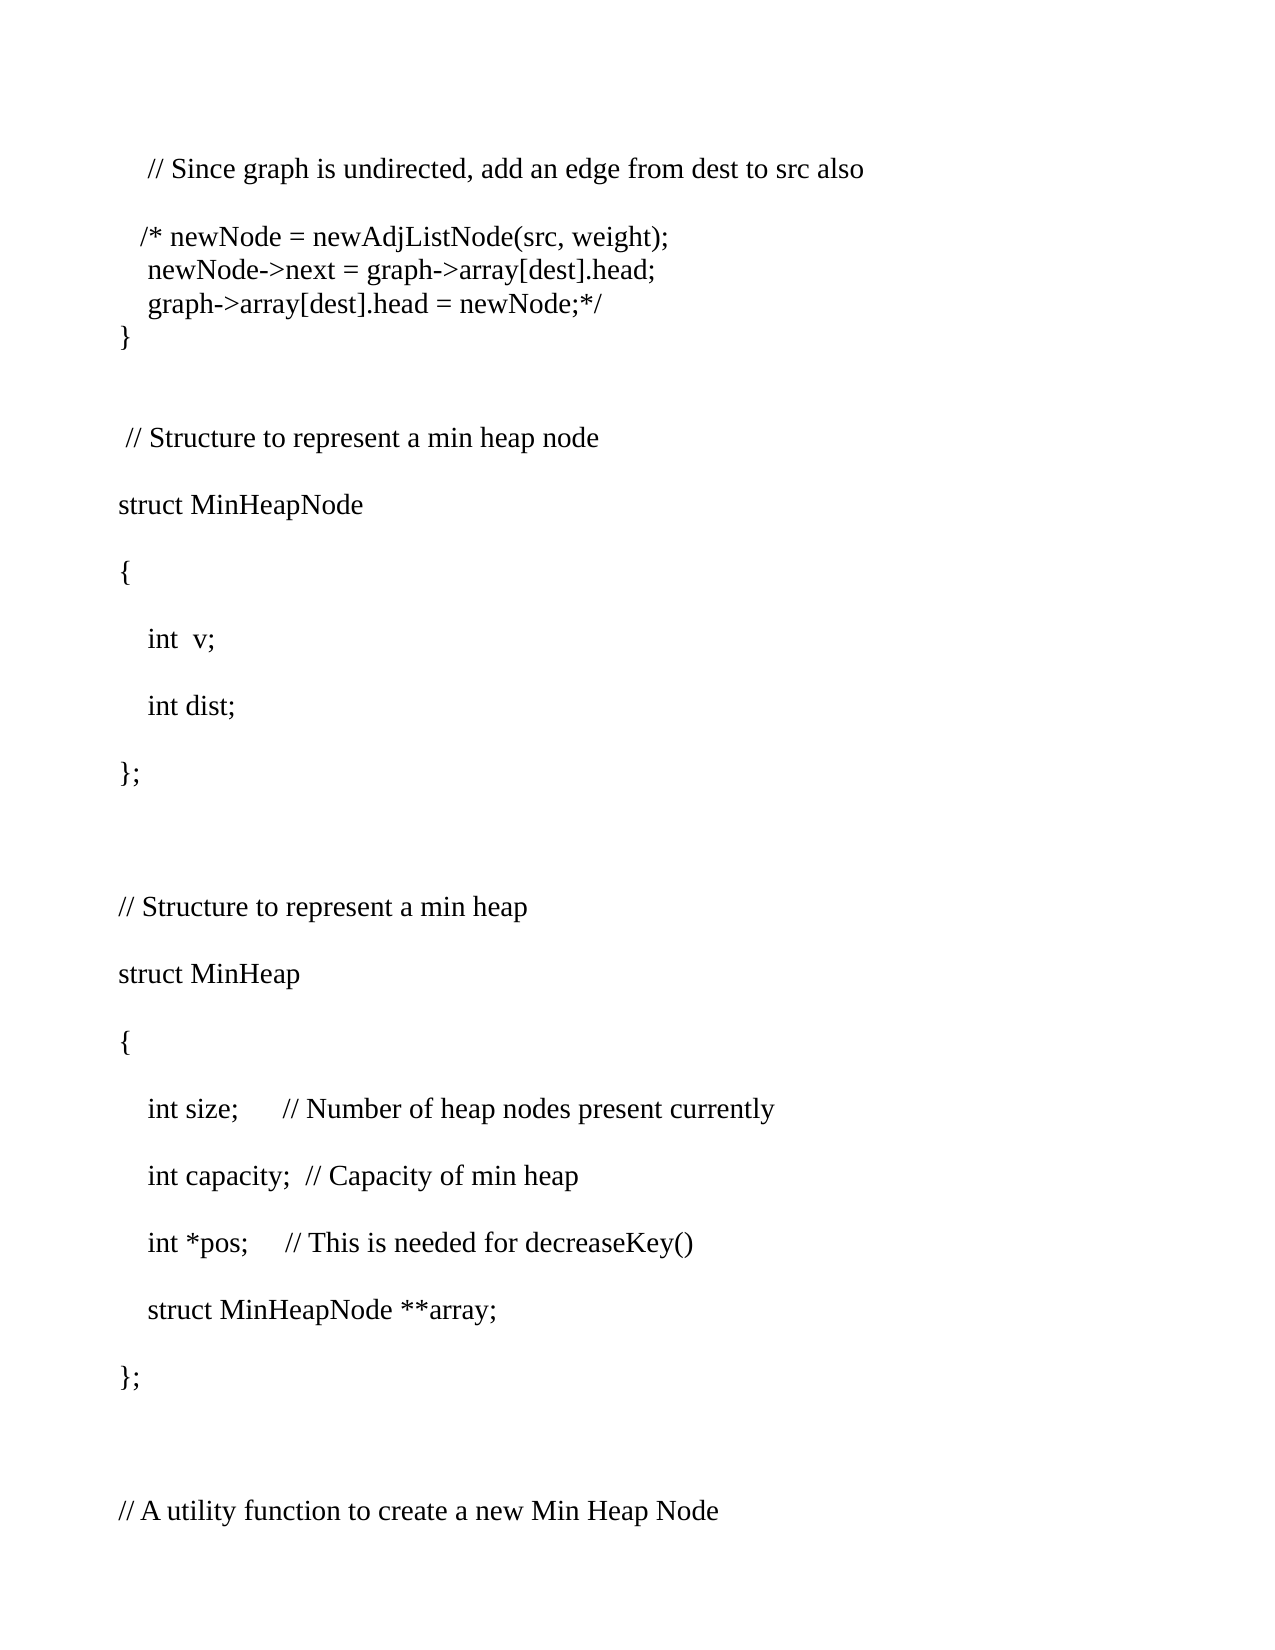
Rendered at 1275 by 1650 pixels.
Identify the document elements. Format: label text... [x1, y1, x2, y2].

text // A utility function to create a new Min Heap Node [118, 1493, 1157, 1527]
text { [118, 1024, 1157, 1057]
text struct MinHeapNode **array; [118, 1292, 1157, 1326]
text int size; // Number of heap nodes present currently [118, 1091, 1157, 1124]
text graph->array[dest].head = newNode;*/ [118, 286, 1157, 319]
text struct MinHeap [118, 957, 1157, 990]
text } [118, 319, 1157, 353]
text }; [118, 755, 1157, 789]
text // Since graph is undirected, add an edge from dest to src also [118, 152, 1157, 185]
text /* newNode = newAdjListNode(src, weight); [118, 219, 1157, 252]
text struct MinHeapNode [118, 487, 1157, 521]
text int capacity; // Capacity of min heap [118, 1158, 1157, 1191]
text int v; [118, 621, 1157, 655]
text { [118, 554, 1157, 588]
text int *pos; // This is needed for decreaseKey() [118, 1225, 1157, 1258]
text // Structure to represent a min heap node [118, 420, 1157, 453]
text }; [118, 1359, 1157, 1393]
text // Structure to represent a min heap [118, 889, 1157, 923]
text newNode->next = graph->array[dest].head; [118, 252, 1157, 286]
text int dist; [118, 688, 1157, 722]
